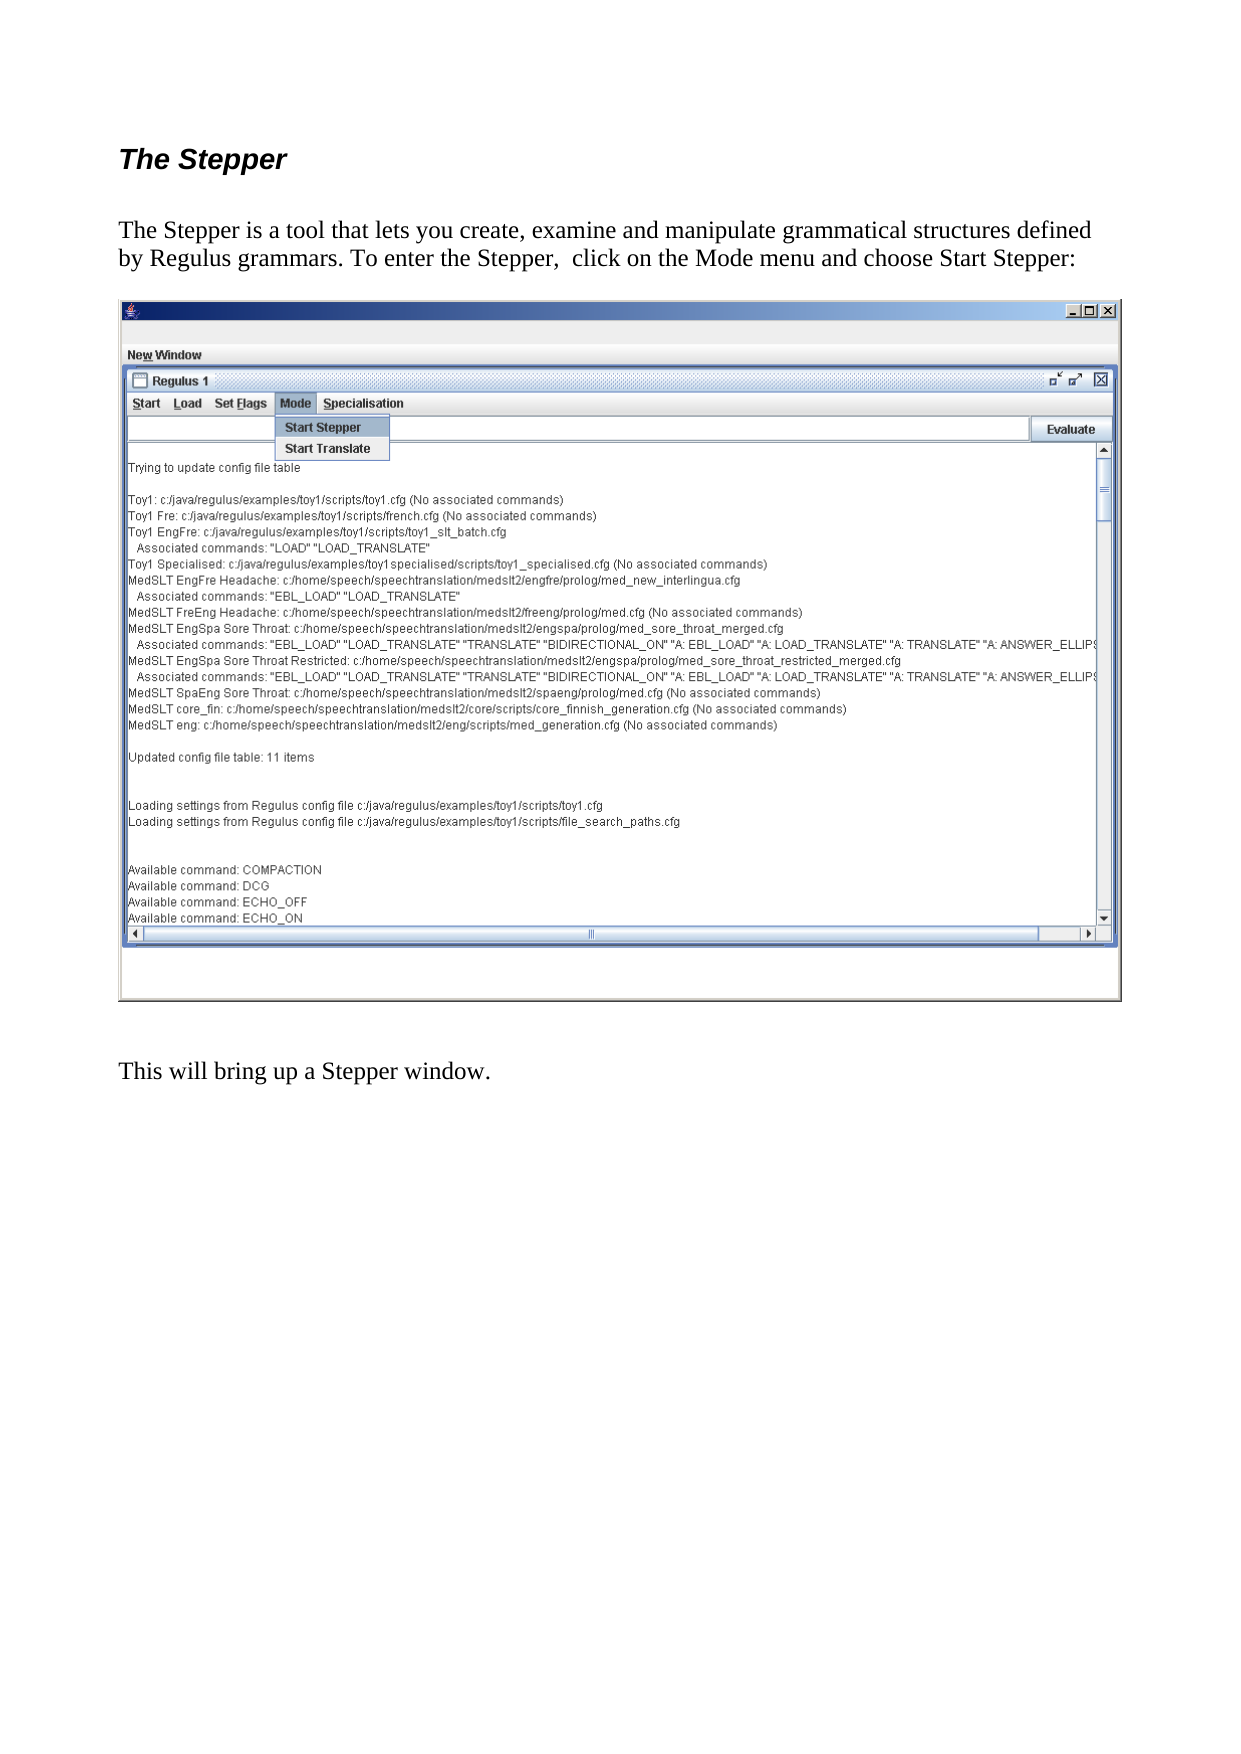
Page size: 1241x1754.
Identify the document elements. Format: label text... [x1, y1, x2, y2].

text This will bring up a Stepper window. [118, 1057, 1122, 1085]
text The Stepper is a tool that lets you create, examine and manipulate grammatical structures defined by Regulus grammars. To enter the Stepper, click on the Mode menu and choose Start Stepper: [118, 216, 1122, 271]
subtitle The Stepper [118, 143, 1122, 176]
picture [118, 299, 1122, 1002]
